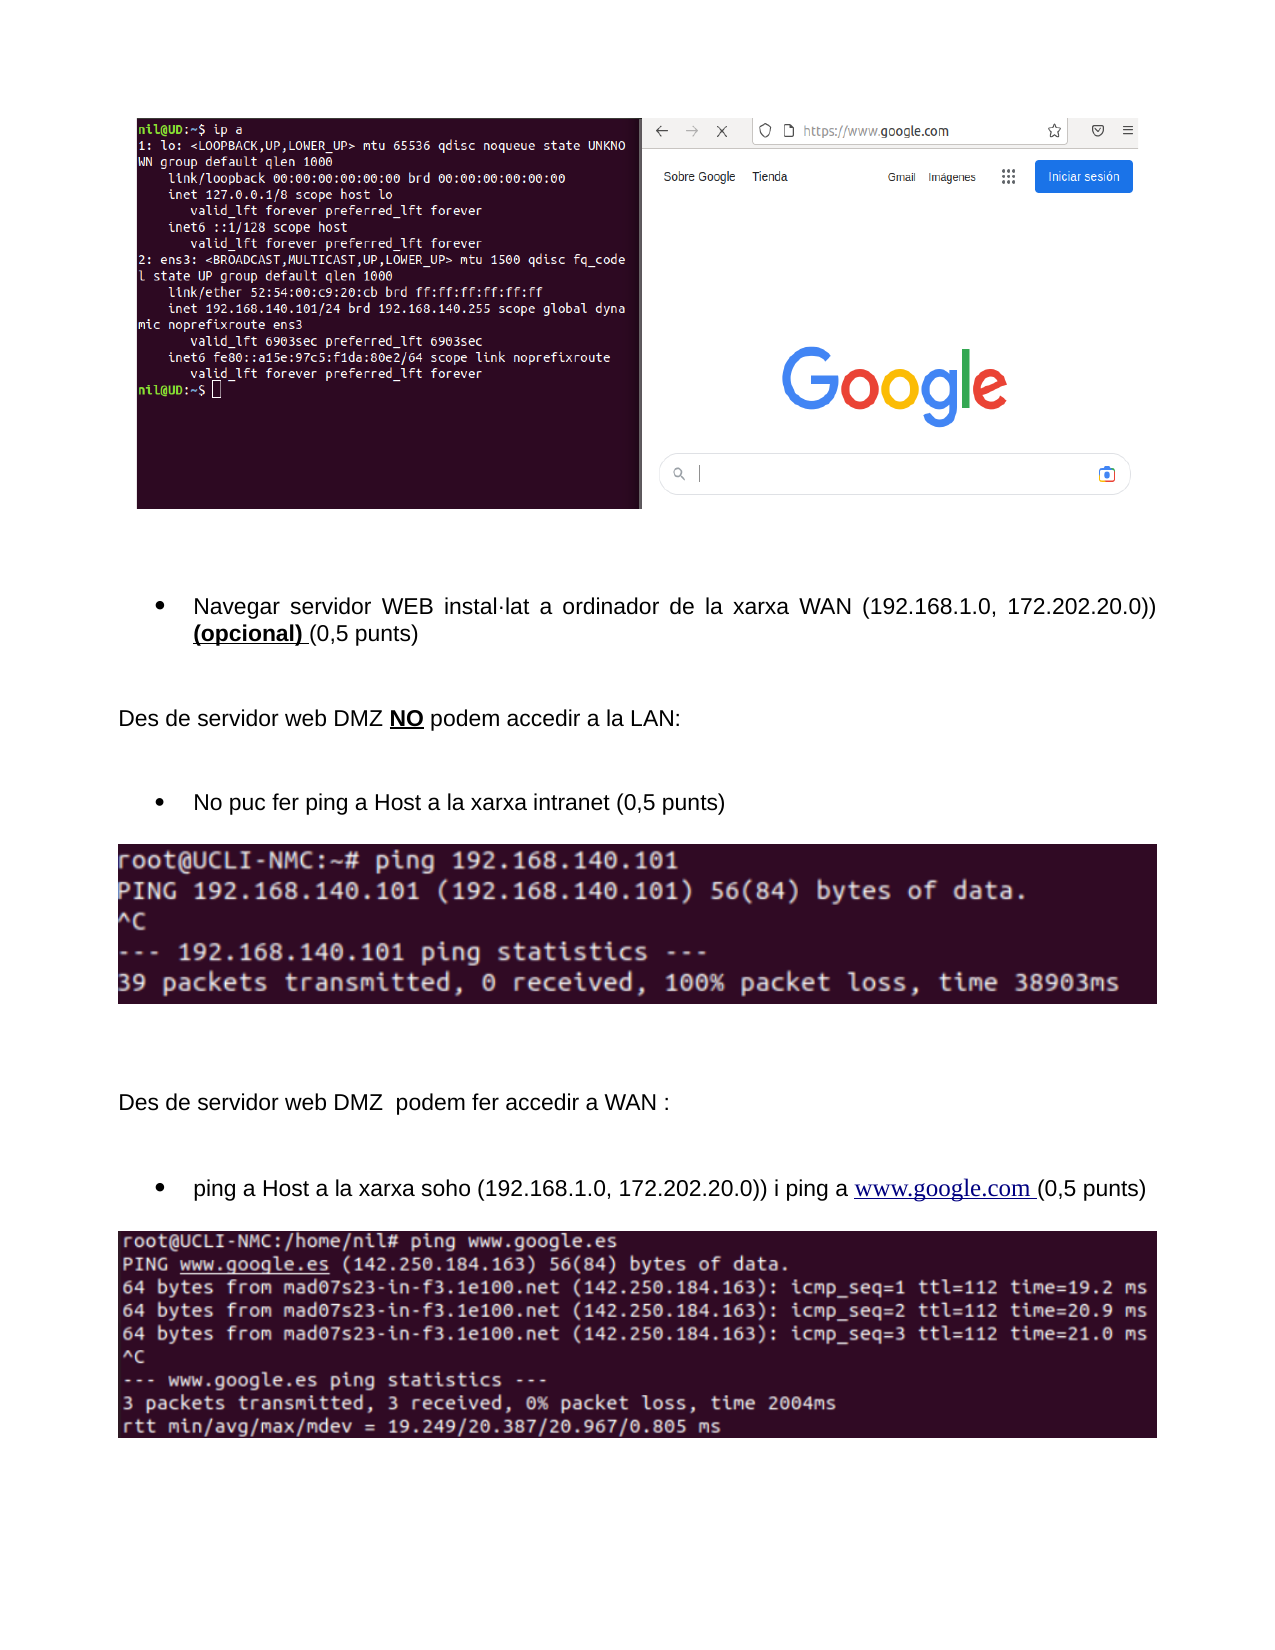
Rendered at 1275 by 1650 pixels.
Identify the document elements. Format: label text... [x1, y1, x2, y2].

list No puc fer ping a Host a la xarxa intranet (0,5 punts) [156, 789, 1157, 816]
list ping a Host a la xarxa soho (192.168.1.0, 172.202.20.0)) i ping a www.google.com (0,5 punts) [156, 1173, 1157, 1202]
list Navegar servidor WEB instal·lat a ordinador de la xarxa WAN (192.168.1.0, 172.202.20.0)) (opcional) (0,5 punts) [156, 593, 1157, 646]
text Des de servidor web DMZ NO podem accedir a la LAN: [118, 704, 1157, 731]
picture [118, 1231, 1157, 1438]
text Des de servidor web DMZ podem fer accedir a WAN : [118, 1088, 1157, 1115]
picture [136, 118, 1139, 509]
picture [118, 844, 1157, 1004]
